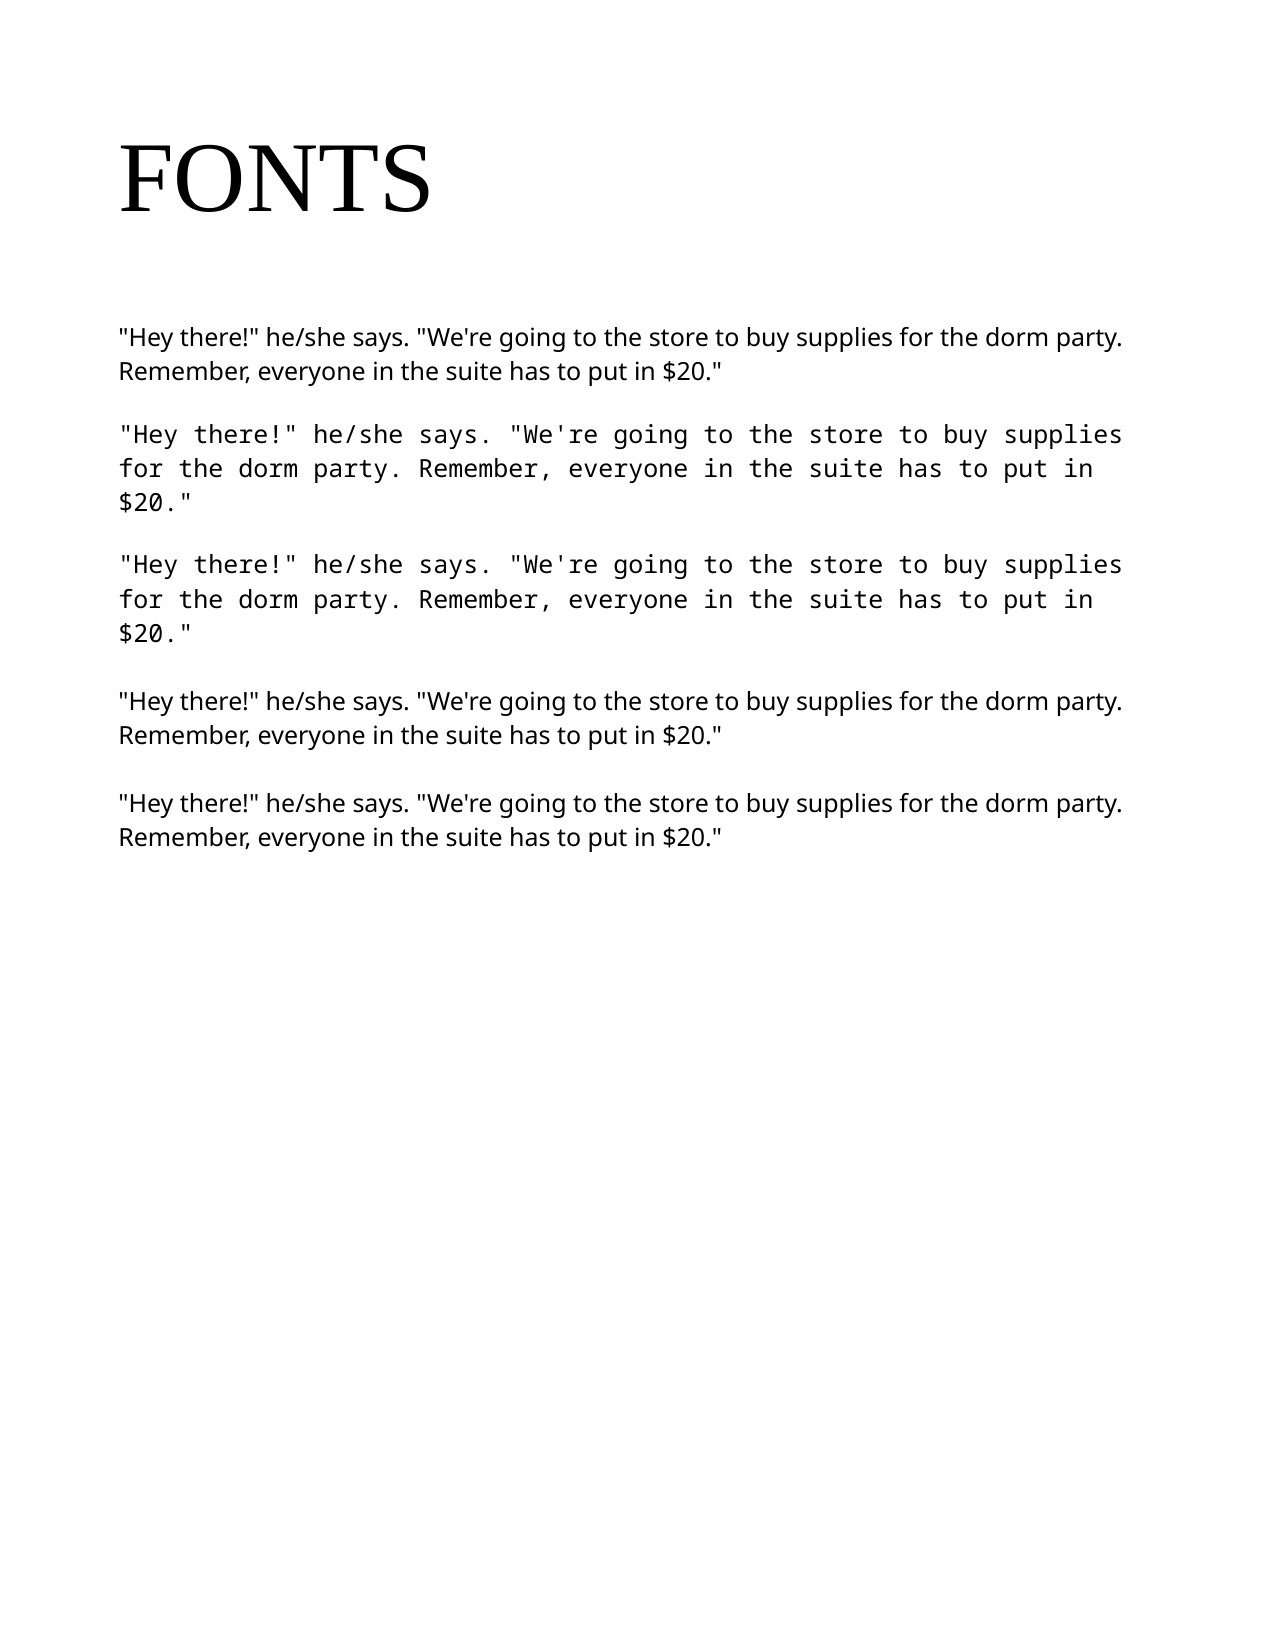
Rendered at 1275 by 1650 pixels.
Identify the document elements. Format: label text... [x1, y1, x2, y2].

text "Hey there!" he/she says. "We're going to the store to buy supplies for the dorm party. Remember, everyone in the suite has to put in $20." [118, 786, 1157, 854]
text FONTS [118, 118, 1157, 233]
text "Hey there!" he/she says. "We're going to the store to buy supplies for the dorm party. Remember, everyone in the suite has to put in $20." [118, 416, 1157, 518]
text "Hey there!" he/she says. "We're going to the store to buy supplies for the dorm party. Remember, everyone in the suite has to put in $20." [118, 547, 1157, 649]
text "Hey there!" he/she says. "We're going to the store to buy supplies for the dorm party. Remember, everyone in the suite has to put in $20." [118, 319, 1157, 387]
text "Hey there!" he/she says. "We're going to the store to buy supplies for the dorm party. Remember, everyone in the suite has to put in $20." [118, 683, 1157, 752]
